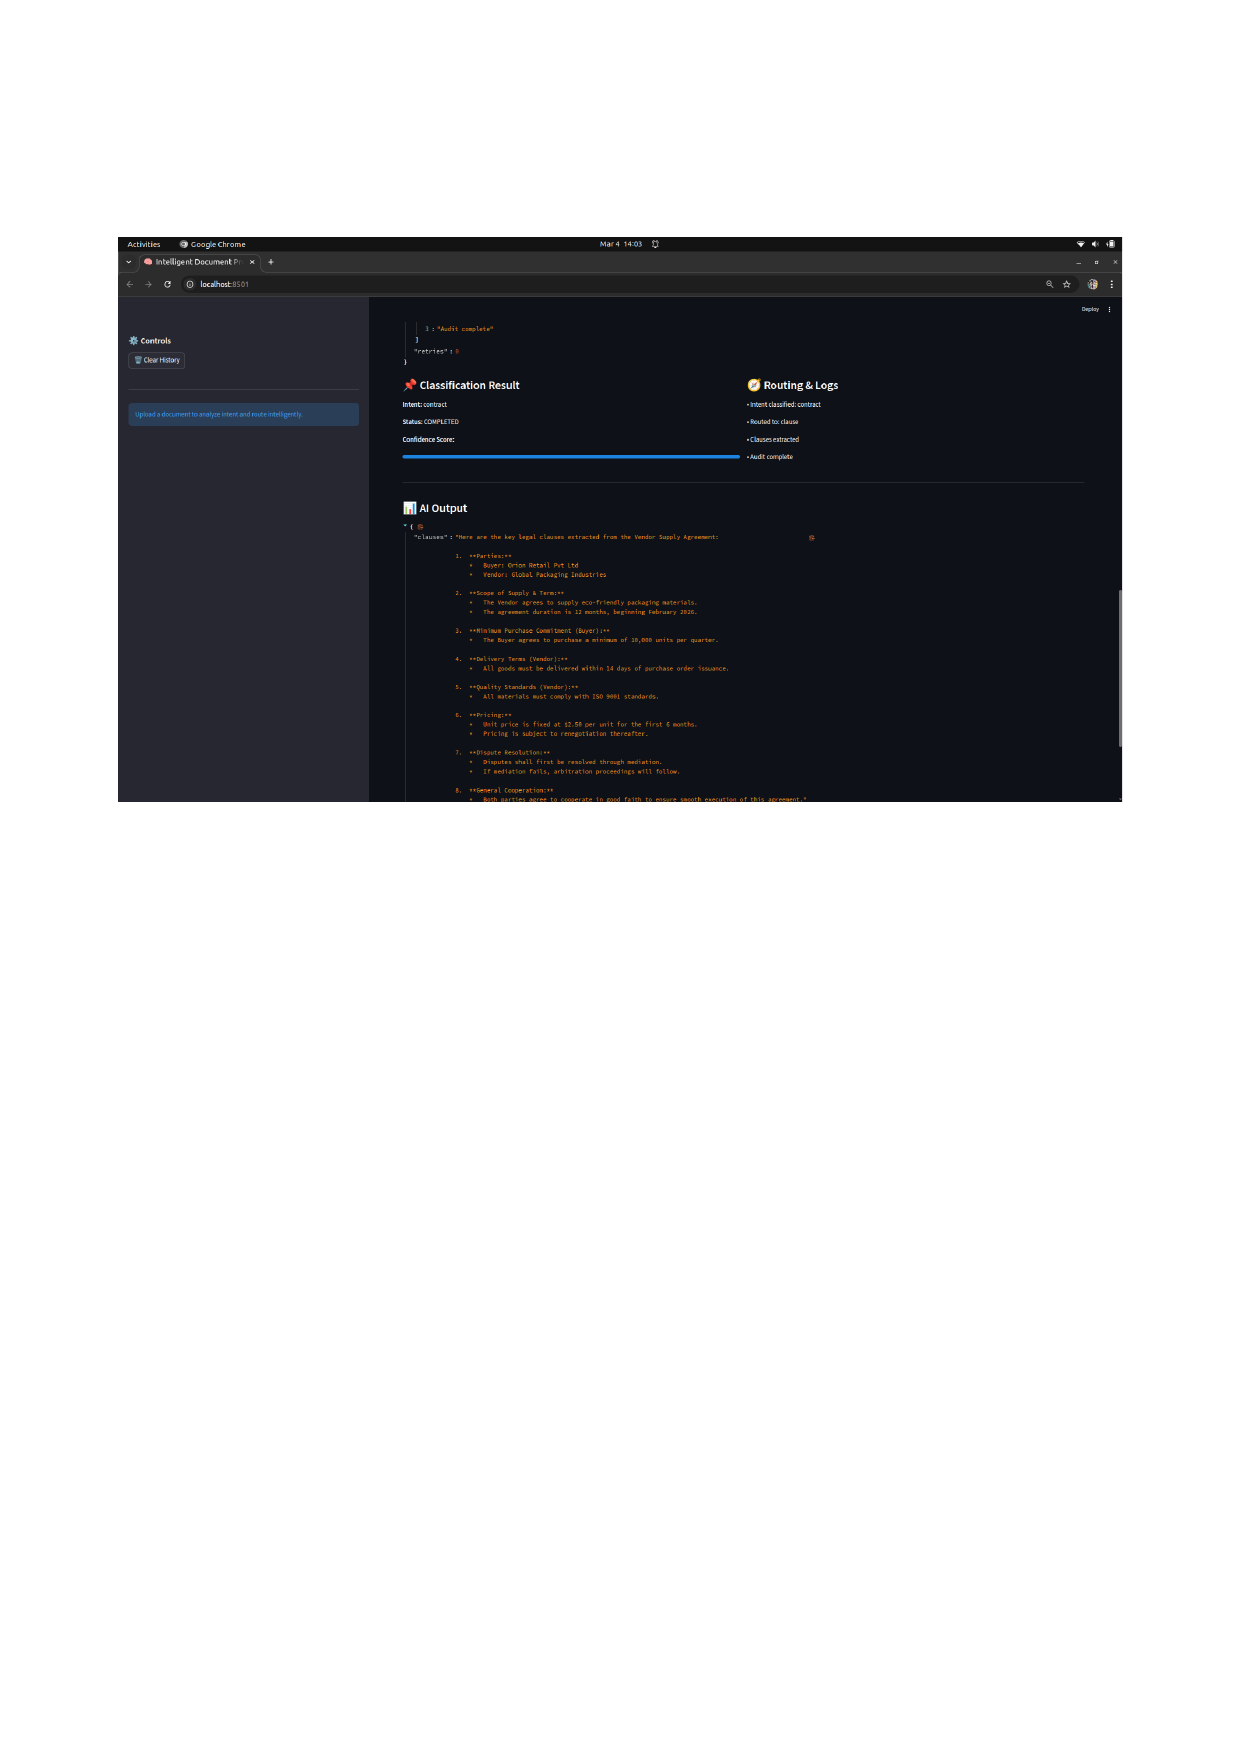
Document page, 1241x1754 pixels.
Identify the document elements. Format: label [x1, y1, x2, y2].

picture [118, 237, 1123, 802]
